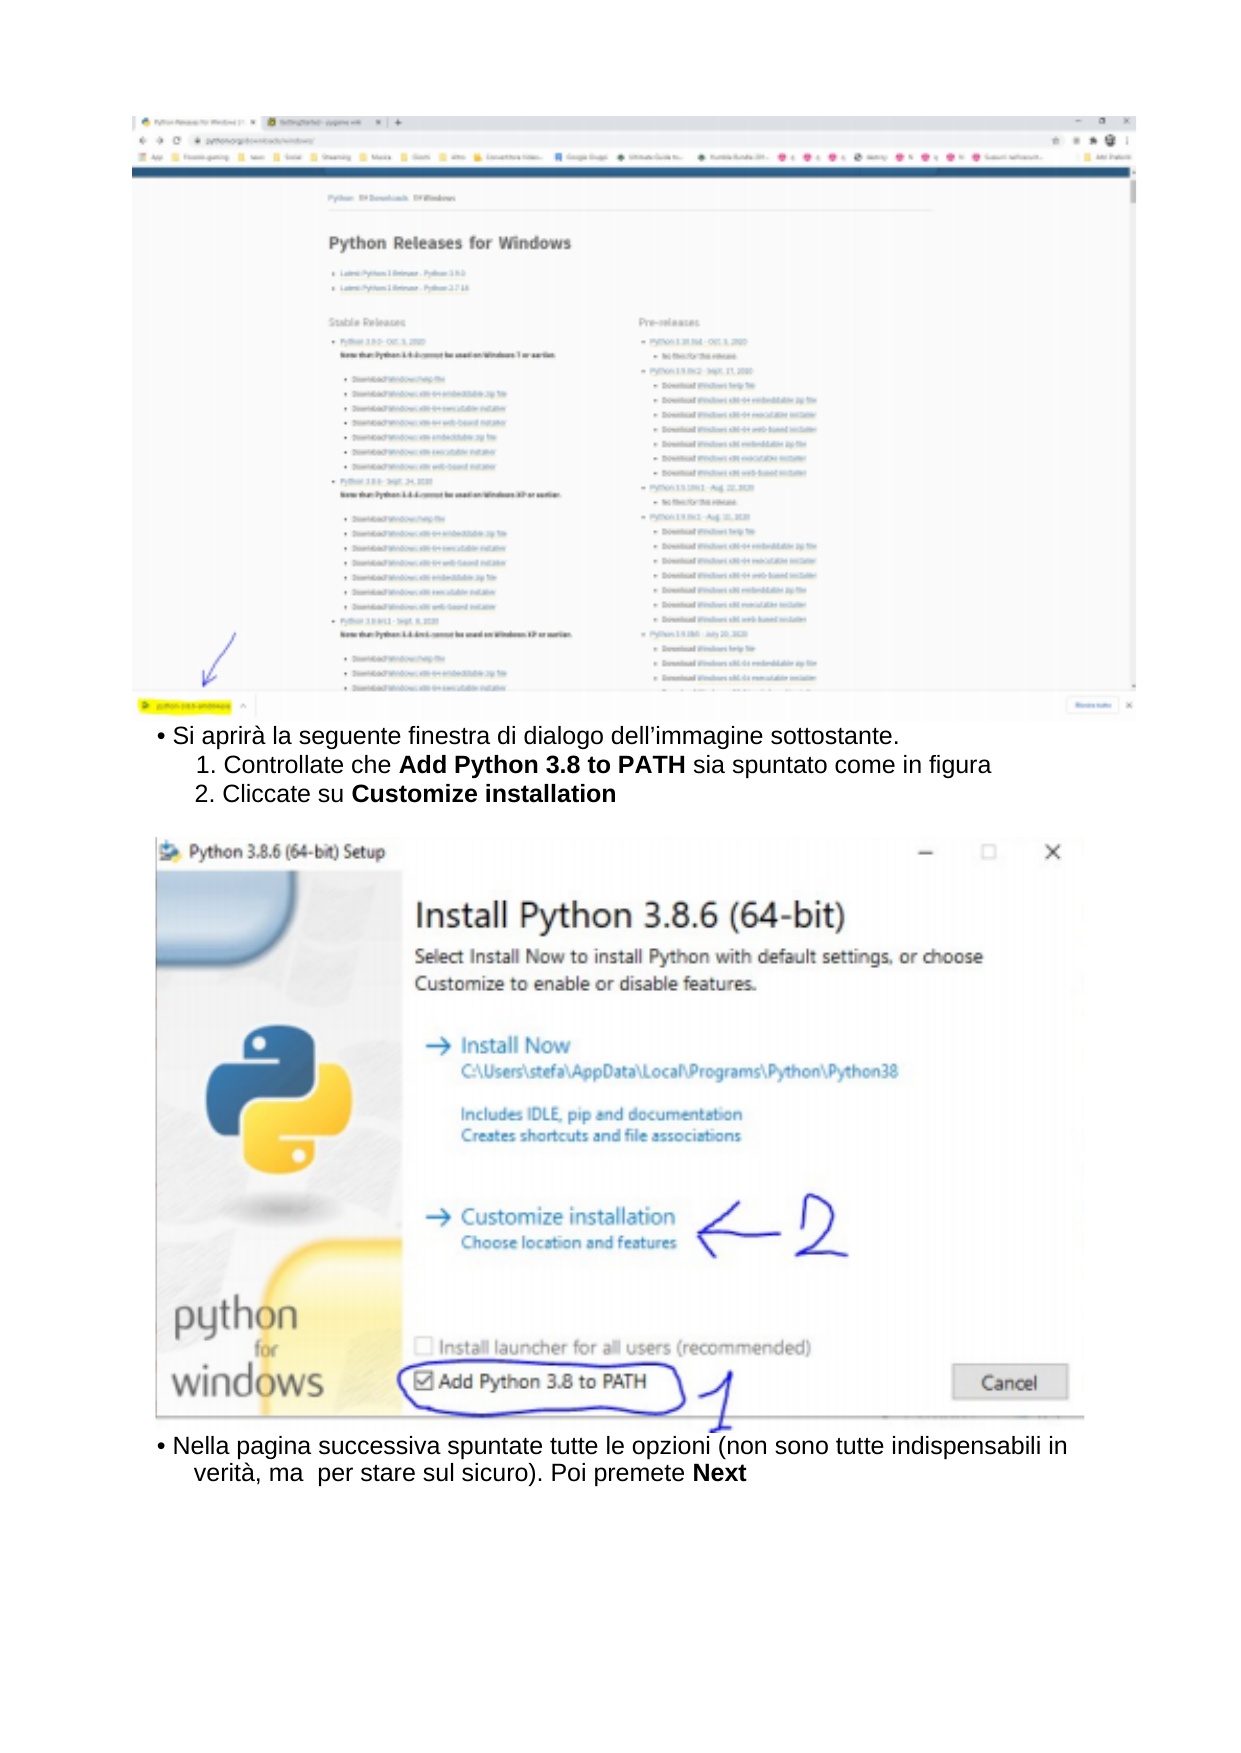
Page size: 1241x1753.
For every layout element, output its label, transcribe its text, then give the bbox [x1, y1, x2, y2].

text 2. Cliccate su Customize installation [194, 778, 1135, 807]
text • Si aprirà la seguente finestra di dialogo dell’immagine sottostante. [157, 721, 1135, 750]
picture [155, 837, 1085, 1433]
text • Nella pagina successiva spuntate tutte le opzioni (non sono tutte indispensabili in verità, ma per stare sul sicuro). Poi premete Next [157, 1432, 1118, 1487]
text 1. Controllate che Add Python 3.8 to PATH sia spuntato come in figura [196, 750, 1135, 778]
picture [132, 116, 1137, 721]
